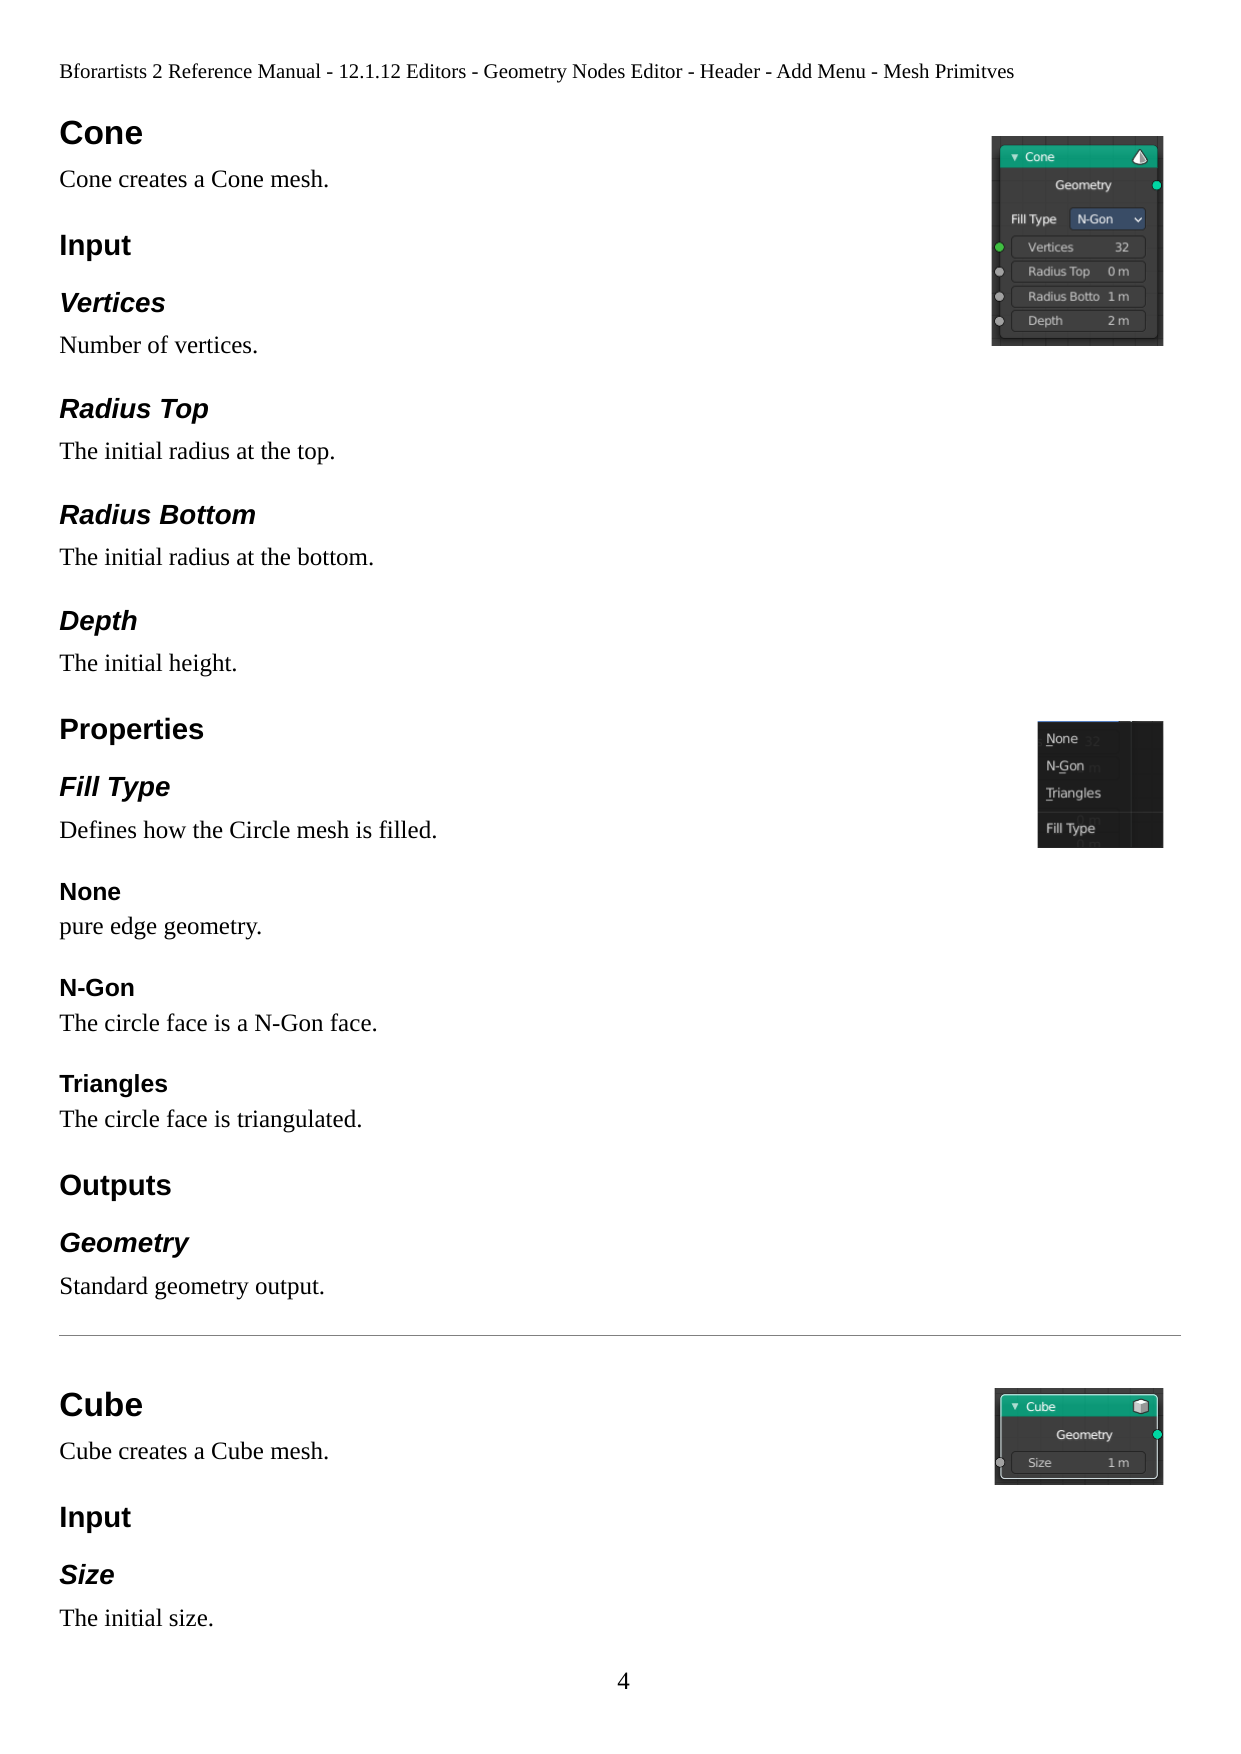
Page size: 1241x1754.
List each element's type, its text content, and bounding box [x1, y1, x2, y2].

subtitle Radius Bottom [59, 498, 1181, 530]
picture [1037, 721, 1164, 848]
text The initial radius at the bottom. [59, 542, 1181, 571]
text The circle face is a N-Gon face. [59, 1008, 1181, 1037]
text Cone creates a Cone mesh. [59, 164, 991, 192]
text The circle face is triangulated. [59, 1104, 1181, 1133]
subtitle Cone [59, 113, 1181, 151]
subtitle None [59, 877, 1181, 905]
subtitle Triangles [59, 1069, 1181, 1098]
subtitle Depth [59, 604, 1181, 636]
subtitle Size [59, 1558, 1181, 1590]
subtitle [1164, 286, 1181, 318]
subtitle [1164, 771, 1181, 803]
text The initial height. [59, 648, 1181, 677]
subtitle Input [59, 227, 991, 261]
text Defines how the Circle mesh is filled. [59, 815, 1037, 844]
subtitle N-Gon [59, 973, 1181, 1002]
text Standard geometry output. [59, 1271, 1181, 1300]
subtitle Radius Top [59, 392, 1181, 424]
text The initial radius at the top. [59, 436, 1181, 465]
subtitle Geometry [59, 1227, 1181, 1258]
subtitle Properties [59, 712, 1181, 746]
subtitle Fill Type [59, 771, 1037, 803]
text pure edge geometry. [59, 911, 1181, 940]
picture [991, 136, 1164, 346]
picture [994, 1388, 1164, 1485]
text The initial size. [59, 1603, 1181, 1632]
subtitle Input [59, 1500, 1181, 1533]
subtitle [1164, 227, 1181, 261]
text Number of vertices. [59, 331, 1181, 359]
subtitle Cube [59, 1385, 1181, 1424]
subtitle Outputs [59, 1168, 1181, 1202]
text Cube creates a Cube mesh. [59, 1436, 994, 1465]
subtitle Vertices [59, 286, 991, 318]
